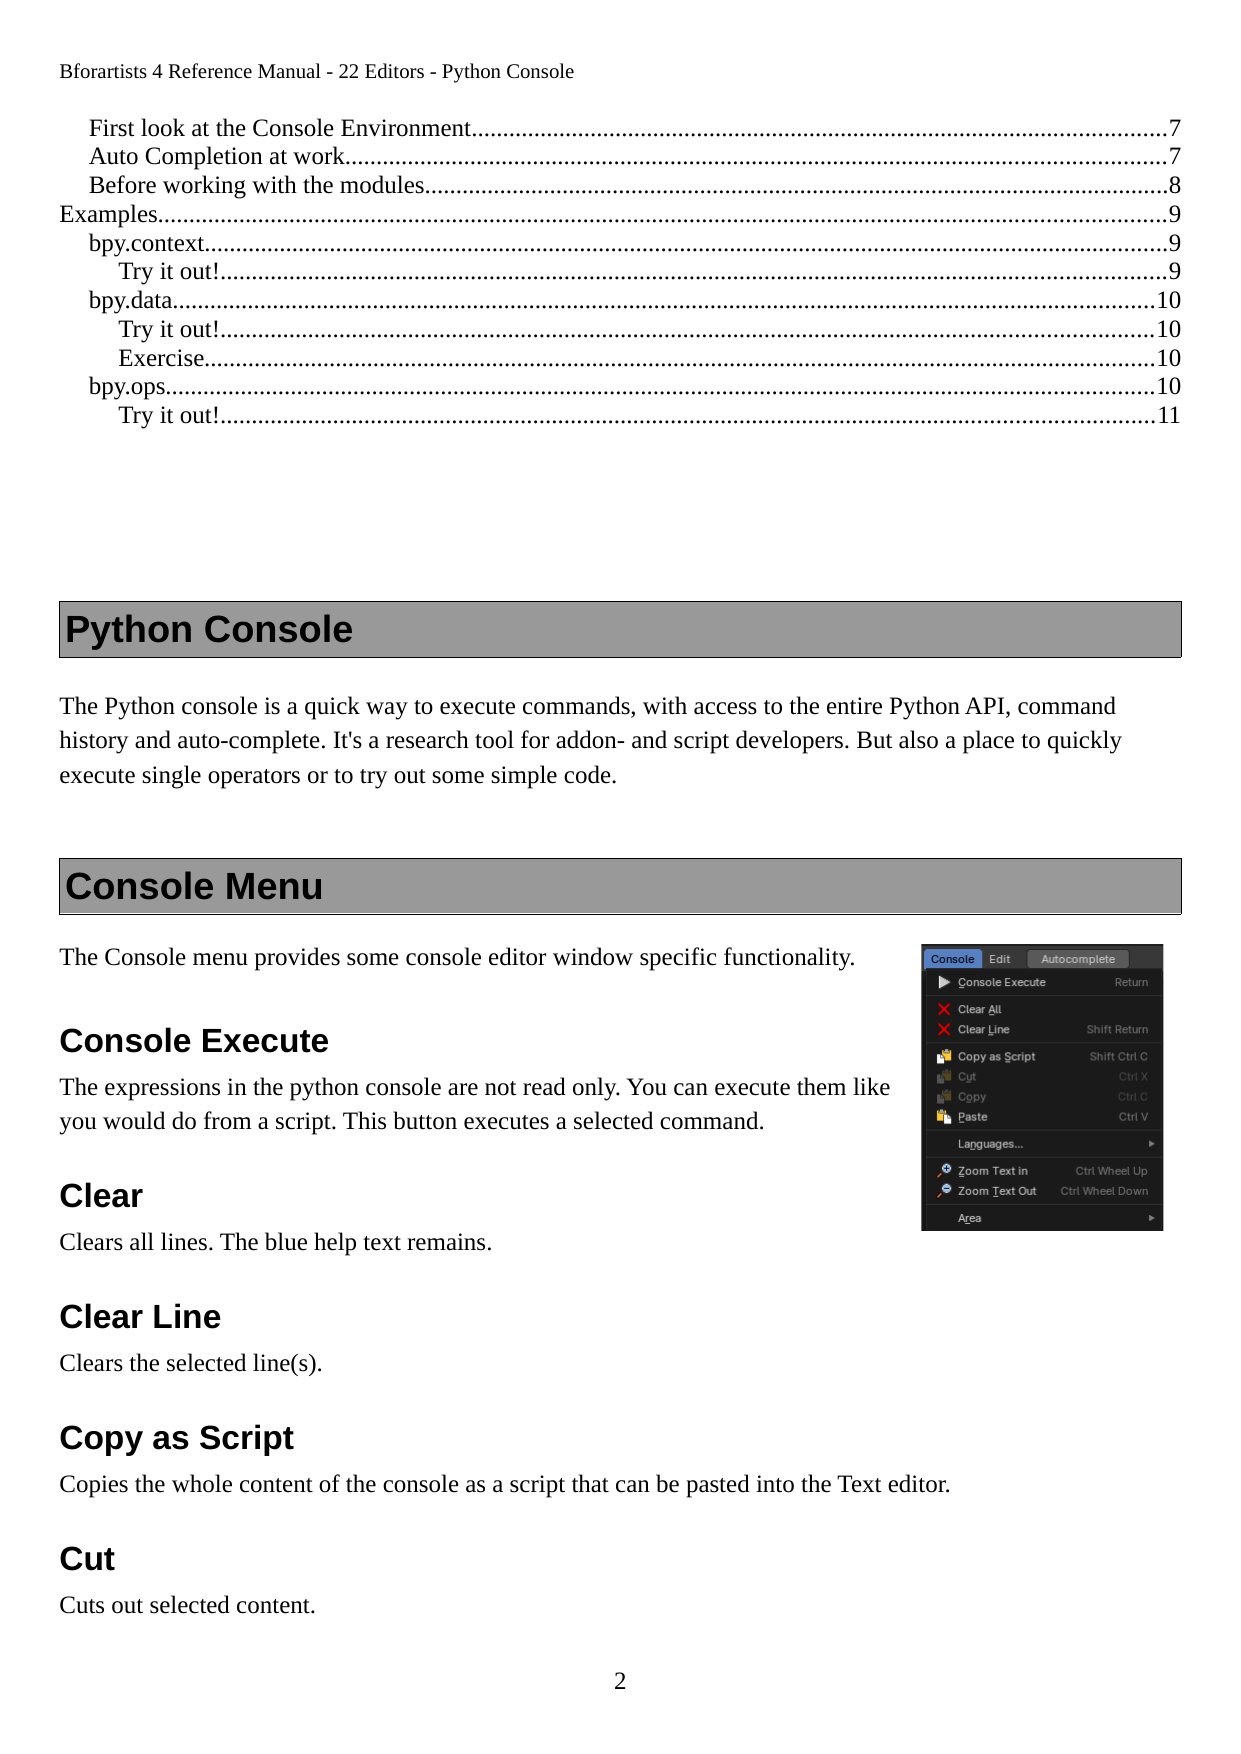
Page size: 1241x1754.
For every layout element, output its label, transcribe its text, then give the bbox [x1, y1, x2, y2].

text The expressions in the python console are not read only. You can execute them like you would do from a script. This button executes a selected command. [59, 1072, 921, 1135]
text bpy.context 9 [88, 228, 1181, 256]
table_header Console Menu [60, 859, 1181, 913]
text Try it out! 10 [118, 314, 1181, 343]
text Exercise 10 [118, 343, 1181, 371]
text Clears all lines. The blue help text remains. [59, 1227, 1181, 1256]
table_header Python Console [60, 602, 1181, 657]
text Copies the whole content of the console as a script that can be pasted into the Text editor. [59, 1469, 1181, 1498]
text bpy.ops 10 [88, 371, 1181, 400]
subtitle Copy as Script [59, 1418, 1181, 1457]
subtitle Clear [59, 1176, 921, 1215]
text Before working with the modules. 8 [88, 170, 1181, 199]
text Examples 9 [59, 199, 1181, 228]
text The Console menu provides some console editor window specific functionality. [59, 942, 1181, 971]
subtitle Clear Line [59, 1297, 1181, 1336]
text Clears the selected line(s). [59, 1348, 1181, 1377]
subtitle [1164, 1021, 1181, 1059]
text bpy.data 10 [88, 285, 1181, 314]
text Try it out! 9 [118, 256, 1181, 285]
text The Python console is a quick way to execute commands, with access to the entire Python API, command history and auto-complete. It's a research tool for addon- and script developers. But also a place to quickly execute single operators or to try out some simple code. [59, 691, 1181, 789]
picture [921, 944, 1164, 1231]
subtitle Console Execute [59, 1021, 921, 1059]
subtitle [1164, 1176, 1181, 1215]
text First look at the Console Environment 7 [88, 113, 1181, 141]
subtitle Cut [59, 1539, 1181, 1578]
text Cuts out selected content. [59, 1590, 1181, 1619]
text Try it out! 11 [118, 400, 1181, 429]
text Auto Completion at work 7 [88, 141, 1181, 170]
